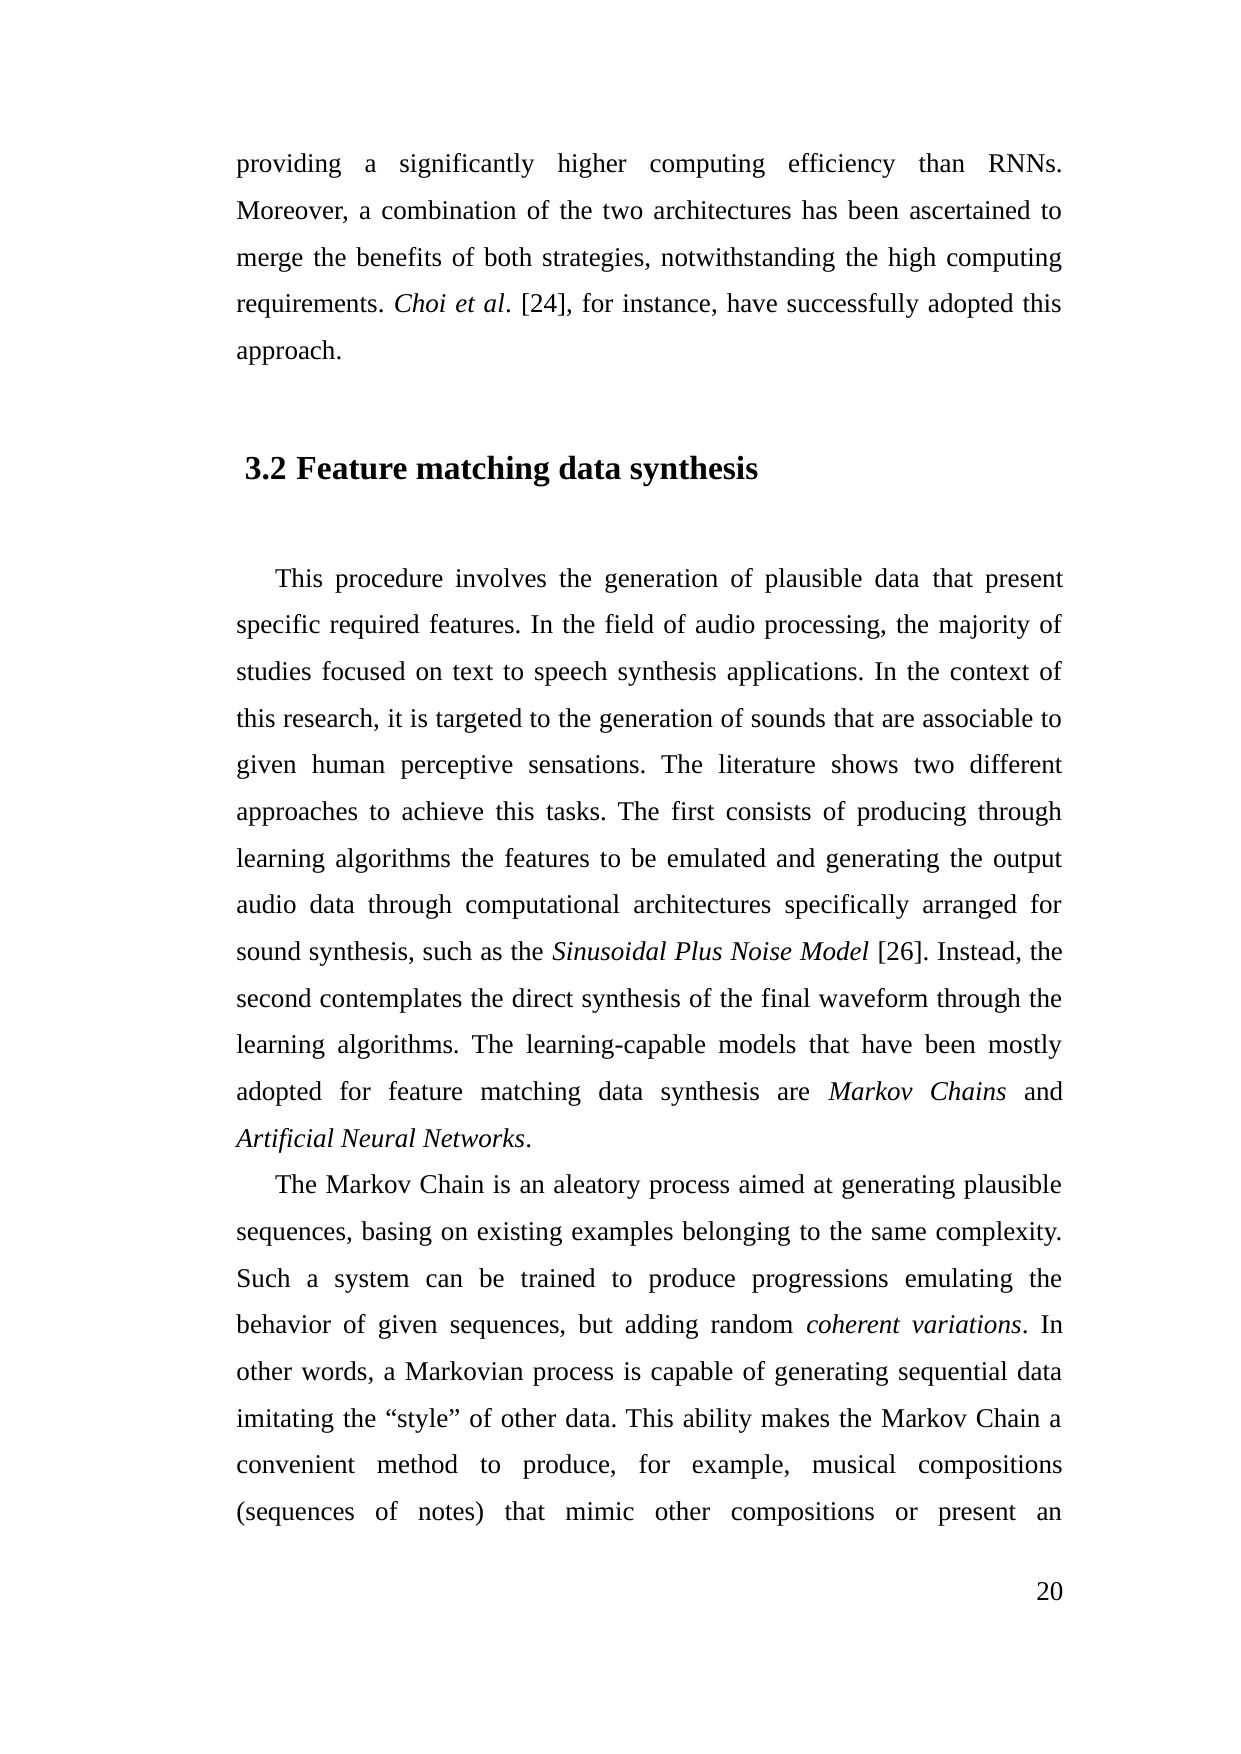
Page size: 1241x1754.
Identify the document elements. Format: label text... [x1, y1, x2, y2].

subtitle Feature matching data synthesis [236, 448, 1063, 487]
text The Markov Chain is an aleatory process aimed at generating plausible sequences, basing on existing examples belonging to the same complexity. Such a system can be trained to produce progressions emulating the behavior of given sequences, but adding random coherent variations. In other words, a Markovian process is capable of generating sequential data imitating the “style” of other data. This ability makes the Markov Chain a convenient method to produce, for example, musical compositions (sequences of notes) that mimic other compositions or present an [236, 1169, 1063, 1526]
text providing a significantly higher computing efficiency than RNNs. Moreover, a combination of the two architectures has been ascertained to merge the benefits of both strategies, notwithstanding the high computing requirements. Choi et al. [24], for instance, have successfully adopted this approach. [236, 148, 1063, 365]
text This procedure involves the generation of plausible data that present specific required features. In the field of audio processing, the majority of studies focused on text to speech synthesis applications. In the context of this research, it is targeted to the generation of sounds that are associable to given human perceptive sensations. The literature shows two different approaches to achieve this tasks. The first consists of producing through learning algorithms the features to be emulated and generating the output audio data through computational architectures specifically arranged for sound synthesis, such as the Sinusoidal Plus Noise Model [26]. Instead, the second contemplates the direct synthesis of the final waveform through the learning algorithms. The learning-capable models that have been mostly adopted for feature matching data synthesis are Markov Chains and Artificial Neural Networks. [236, 562, 1063, 1153]
